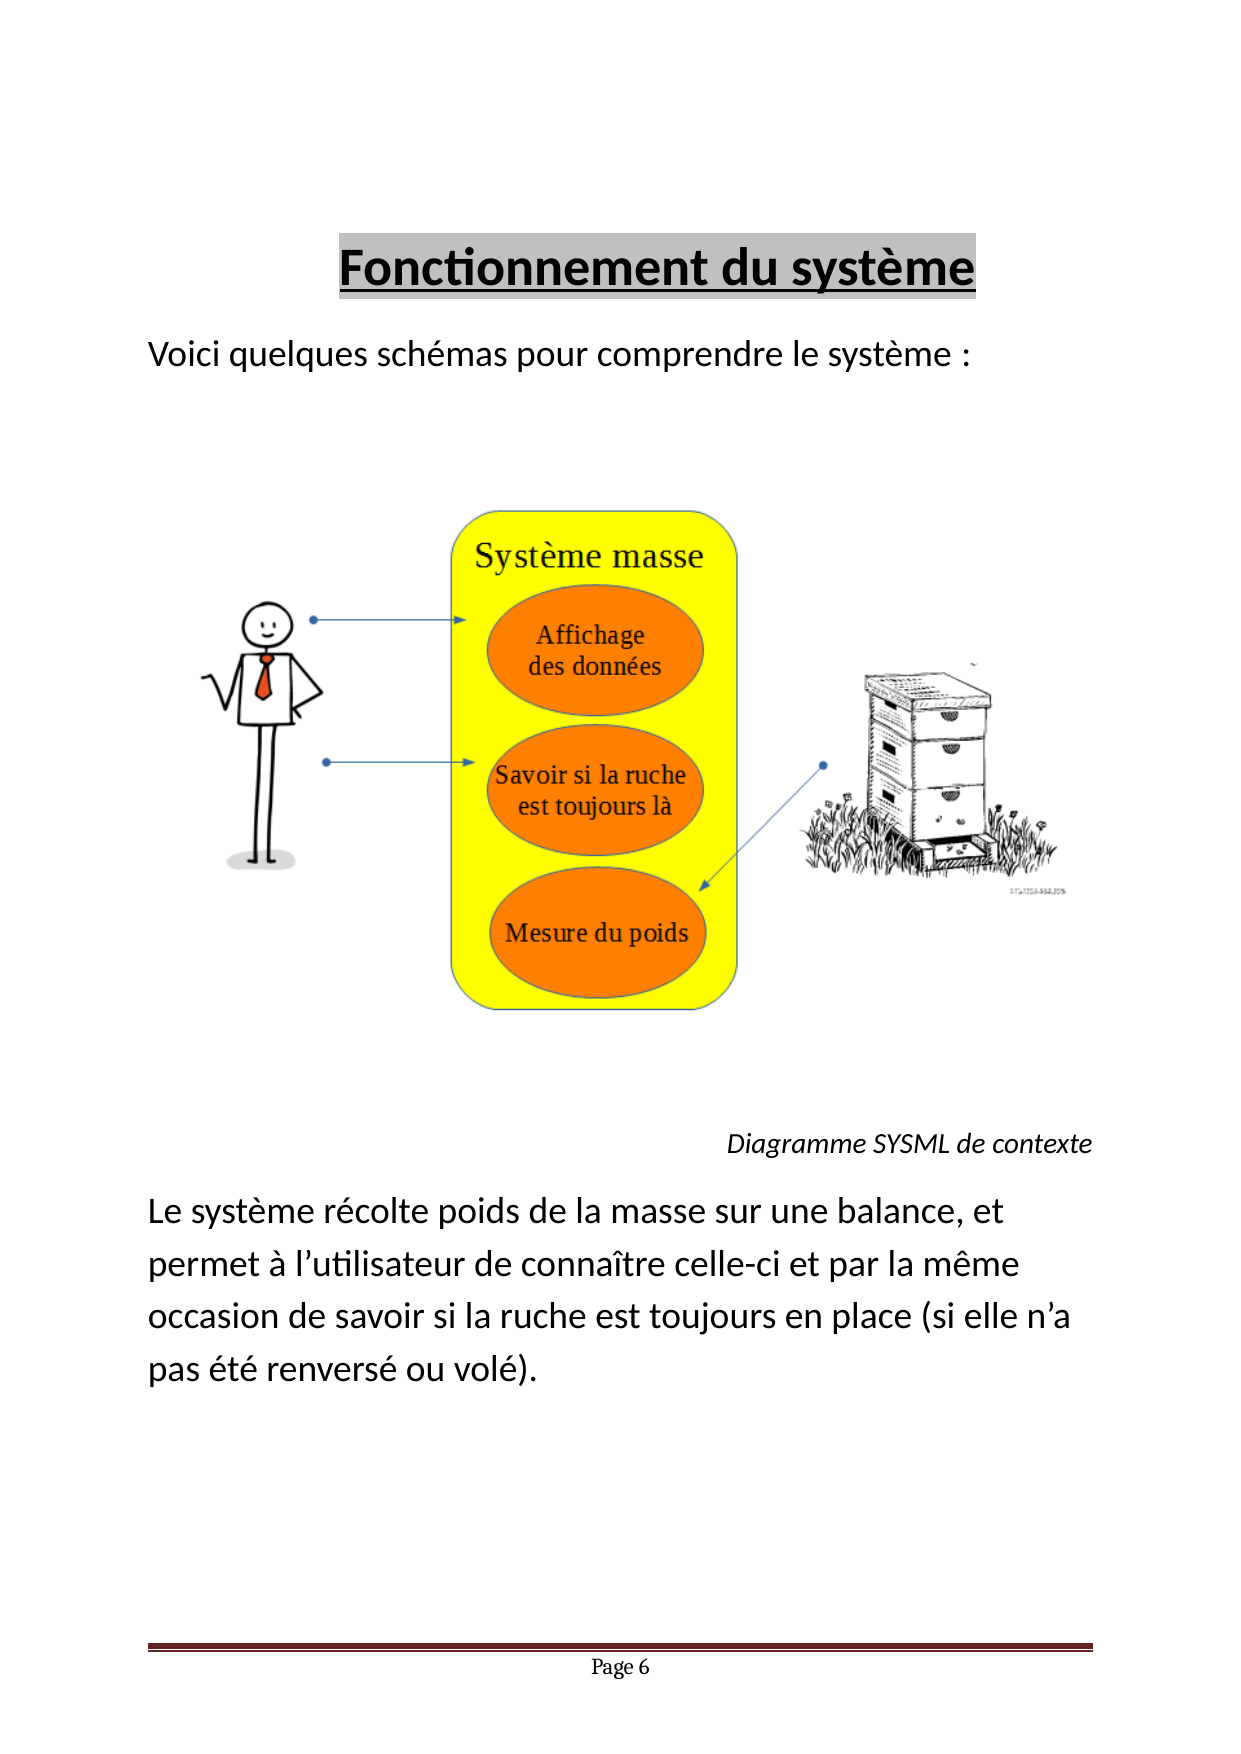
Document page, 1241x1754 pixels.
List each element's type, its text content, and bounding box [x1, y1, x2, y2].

picture [156, 407, 1100, 1031]
text Voici quelques schémas pour comprendre le système : [148, 329, 1093, 375]
text Diagramme SYSML de contexte [148, 1125, 1093, 1161]
list Fonctionnement du système [185, 233, 1093, 299]
text Le système récolte poids de la masse sur une balance, et permet à l’utilisateur de connaître celle-ci et par la même occasion de savoir si la ruche est toujours en place (si elle n’a pas été renversé ou volé). [148, 1187, 1093, 1391]
